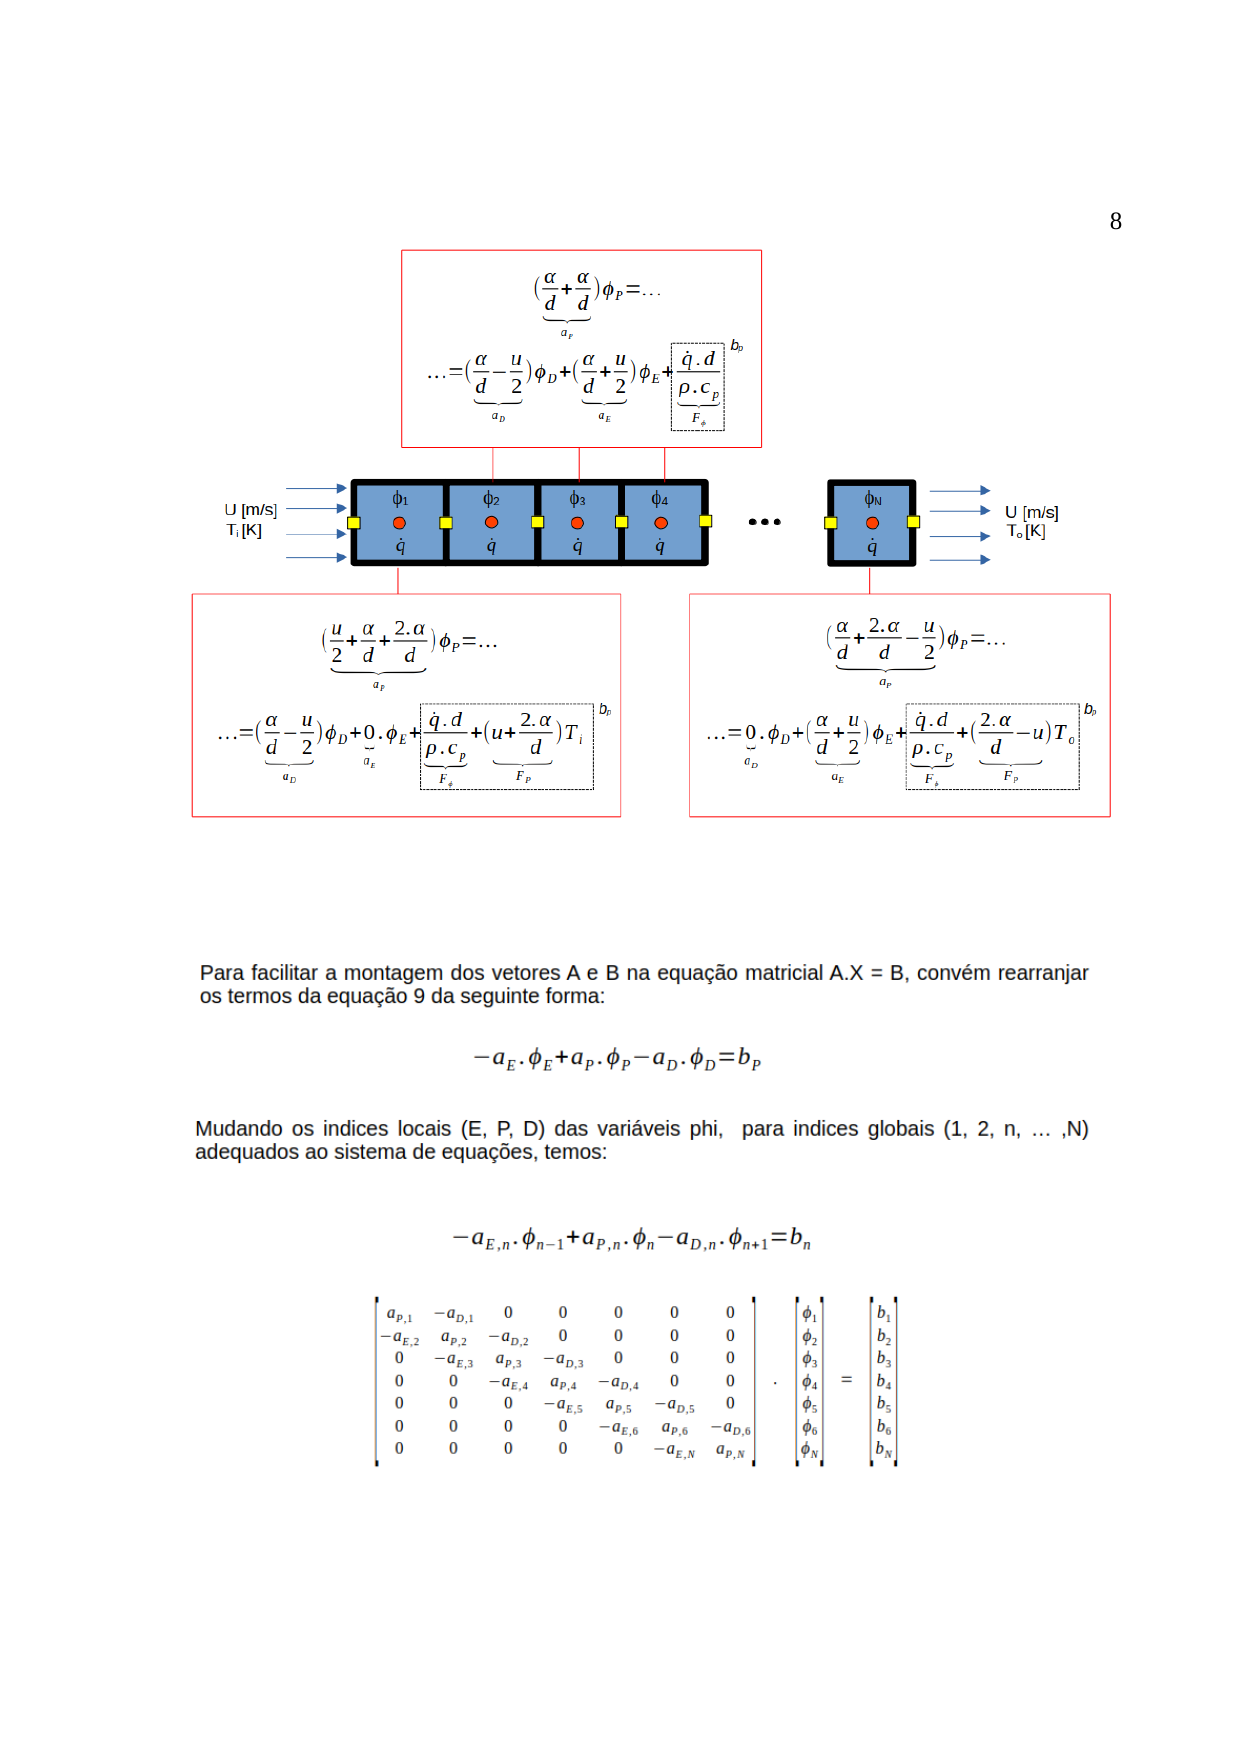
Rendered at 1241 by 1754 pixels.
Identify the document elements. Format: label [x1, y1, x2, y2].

picture [177, 235, 1123, 834]
picture [177, 942, 1123, 1499]
